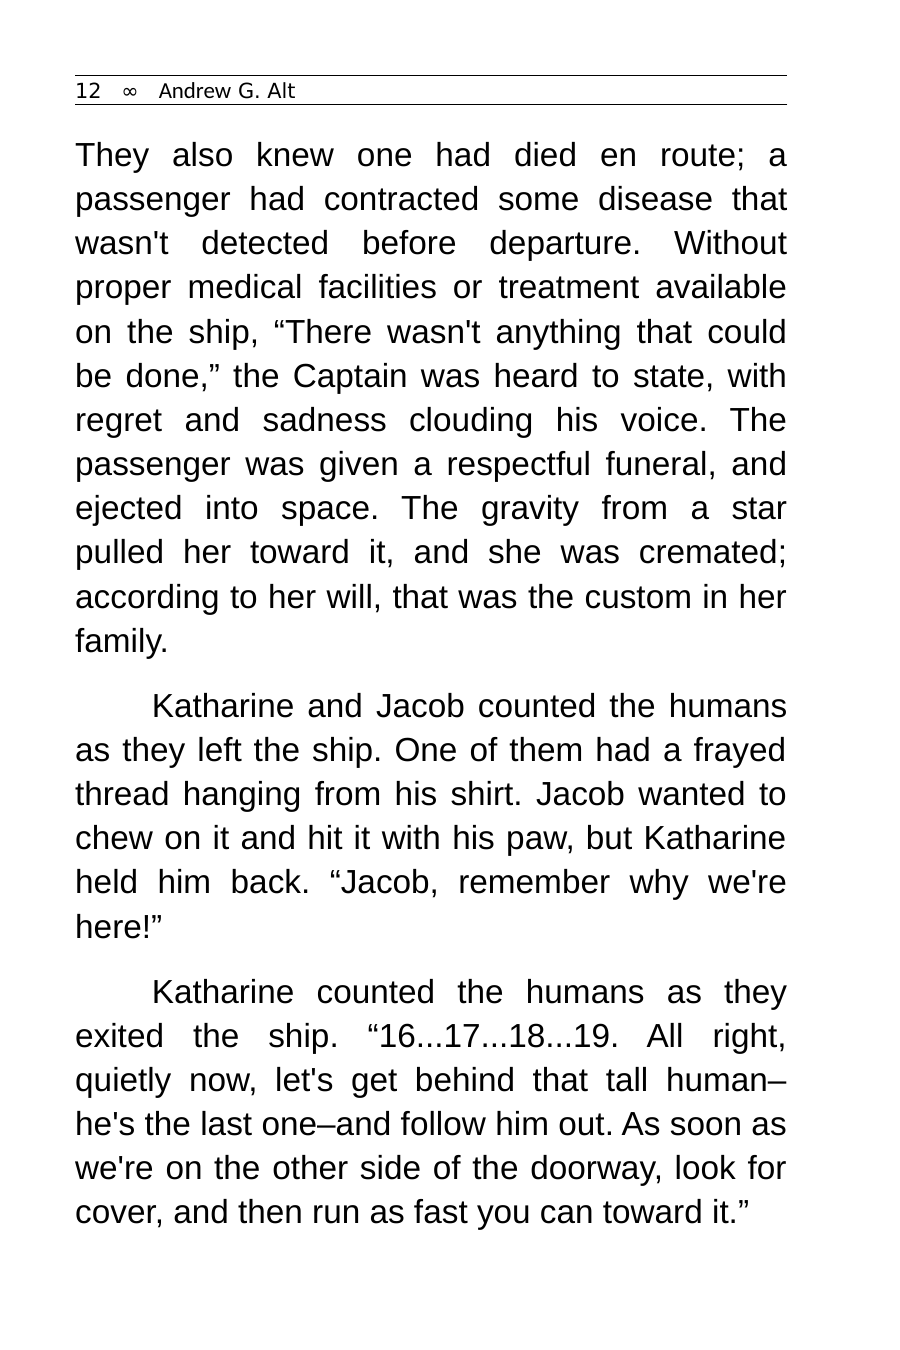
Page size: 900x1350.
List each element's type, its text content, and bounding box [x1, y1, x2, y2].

text They also knew one had died en route; a passenger had contracted some disease that wasn't detected before departure. Without proper medical facilities or treatment available on the ship, “There wasn't anything that could be done,” the Captain was heard to state, with regret and sadness clouding his voice. The passenger was given a respectful funeral, and ejected into space. The gravity from a star pulled her toward it, and she was cremated; according to her will, that was the custom in her family. [75, 135, 787, 659]
text Katharine counted the humans as they exited the ship. “16...17...18...19. All right, quietly now, let's get behind that tall human–he's the last one–and follow him out. As soon as we're on the other side of the doorway, look for cover, and then run as fast you can toward it.” [75, 972, 787, 1231]
text Katharine and Jacob counted the humans as they left the ship. One of them had a frayed thread hanging from his shirt. Jacob wanted to chew on it and hit it with his paw, but Katharine held him back. “Jacob, remember why we're here!” [75, 686, 787, 945]
